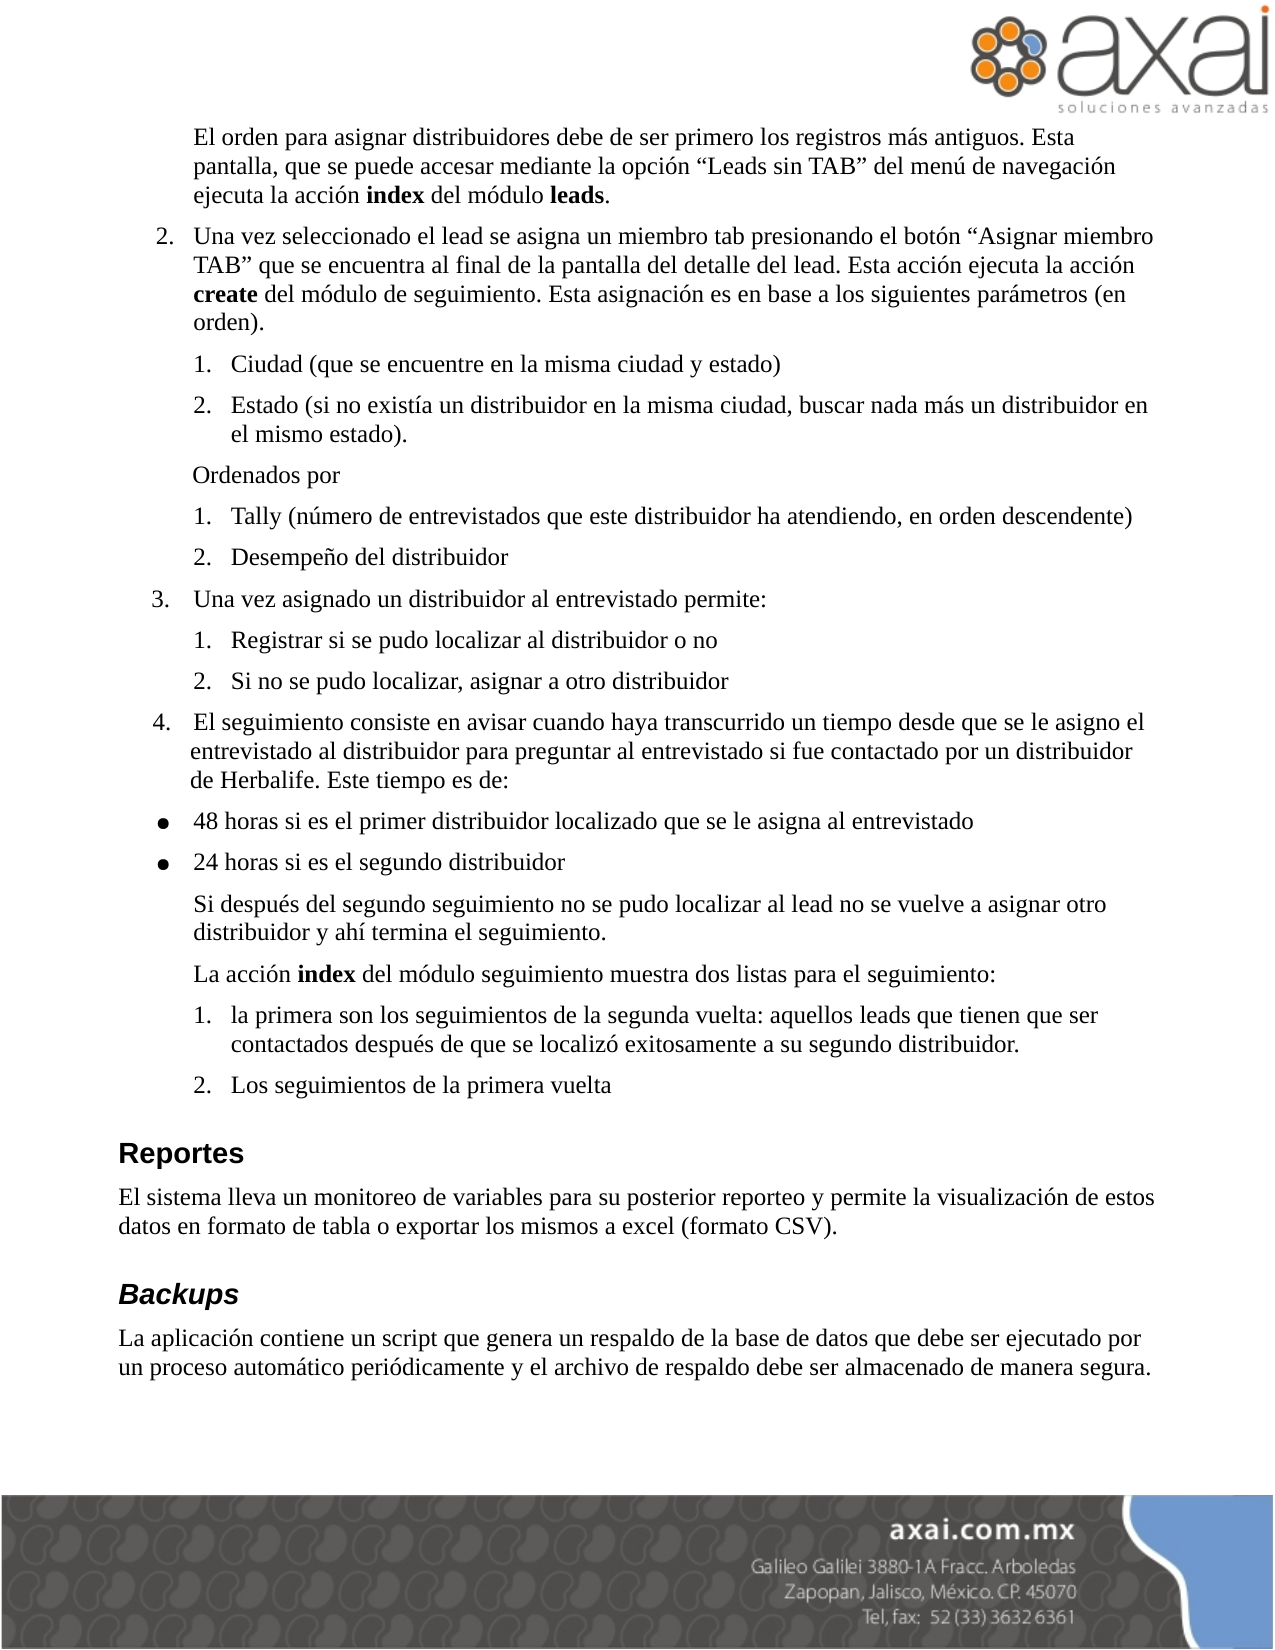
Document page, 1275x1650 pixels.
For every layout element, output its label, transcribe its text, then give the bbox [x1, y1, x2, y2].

list Estado (si no existía un distribuidor en la misma ciudad, buscar nada más un distribuidor en el mismo estado). [193, 390, 1157, 447]
list Si no se pudo localizar, asignar a otro distribuidor [193, 666, 1157, 695]
text La aplicación contiene un script que genera un respaldo de la base de datos que debe ser ejecutado por un proceso automático periódicamente y el archivo de respaldo debe ser almacenado de manera segura. [118, 1323, 1157, 1381]
list Ciudad (que se encuentre en la misma ciudad y estado) [193, 349, 1157, 377]
list El orden para asignar distribuidores debe de ser primero los registros más antiguos. Esta pantalla, que se puede accesar mediante la opción “Leads sin TAB” del menú de navegación ejecuta la acción index del módulo leads. [156, 122, 1157, 209]
list 48 horas si es el primer distribuidor localizado que se le asigna al entrevistado [156, 806, 1157, 835]
list la primera son los seguimientos de la segunda vuelta: aquellos leads que tienen que ser contactados después de que se localizó exitosamente a su segundo distribuidor. [193, 1000, 1157, 1057]
list Registrar si se pudo localizar al distribuidor o no [193, 625, 1157, 654]
list 24 horas si es el segundo distribuidor [156, 847, 1157, 876]
list Desempeño del distribuidor [193, 542, 1157, 571]
list Tally (número de entrevistados que este distribuidor ha atendiendo, en orden descendente) [193, 501, 1157, 530]
subtitle Backups [118, 1277, 1157, 1311]
text El sistema lleva un monitoreo de variables para su posterior reporteo y permite la visualización de estos datos en formato de tabla o exportar los mismos a excel (formato CSV). [118, 1182, 1157, 1240]
list Una vez asignado un distribuidor al entrevistado permite: [151, 584, 1157, 612]
list La acción index del módulo seguimiento muestra dos listas para el seguimiento: [156, 959, 1157, 987]
list El seguimiento consiste en avisar cuando haya transcurrido un tiempo desde que se le asigno el entrevistado al distribuidor para preguntar al entrevistado si fue contactado por un distribuidor de Herbalife. Este tiempo es de: [152, 707, 1157, 794]
picture [968, 1, 1274, 118]
picture [1, 1495, 1273, 1649]
subtitle Reportes [118, 1136, 1157, 1170]
text Ordenados por [118, 460, 1157, 489]
list Si después del segundo seguimiento no se pudo localizar al lead no se vuelve a asignar otro distribuidor y ahí termina el seguimiento. [156, 889, 1157, 946]
list Los seguimientos de la primera vuelta [193, 1070, 1157, 1099]
list Una vez seleccionado el lead se asigna un miembro tab presionando el botón “Asignar miembro TAB” que se encuentra al final de la pantalla del detalle del lead. Esta acción ejecuta la acción create del módulo de seguimiento. Esta asignación es en base a los siguientes parámetros (en orden). [156, 221, 1157, 336]
